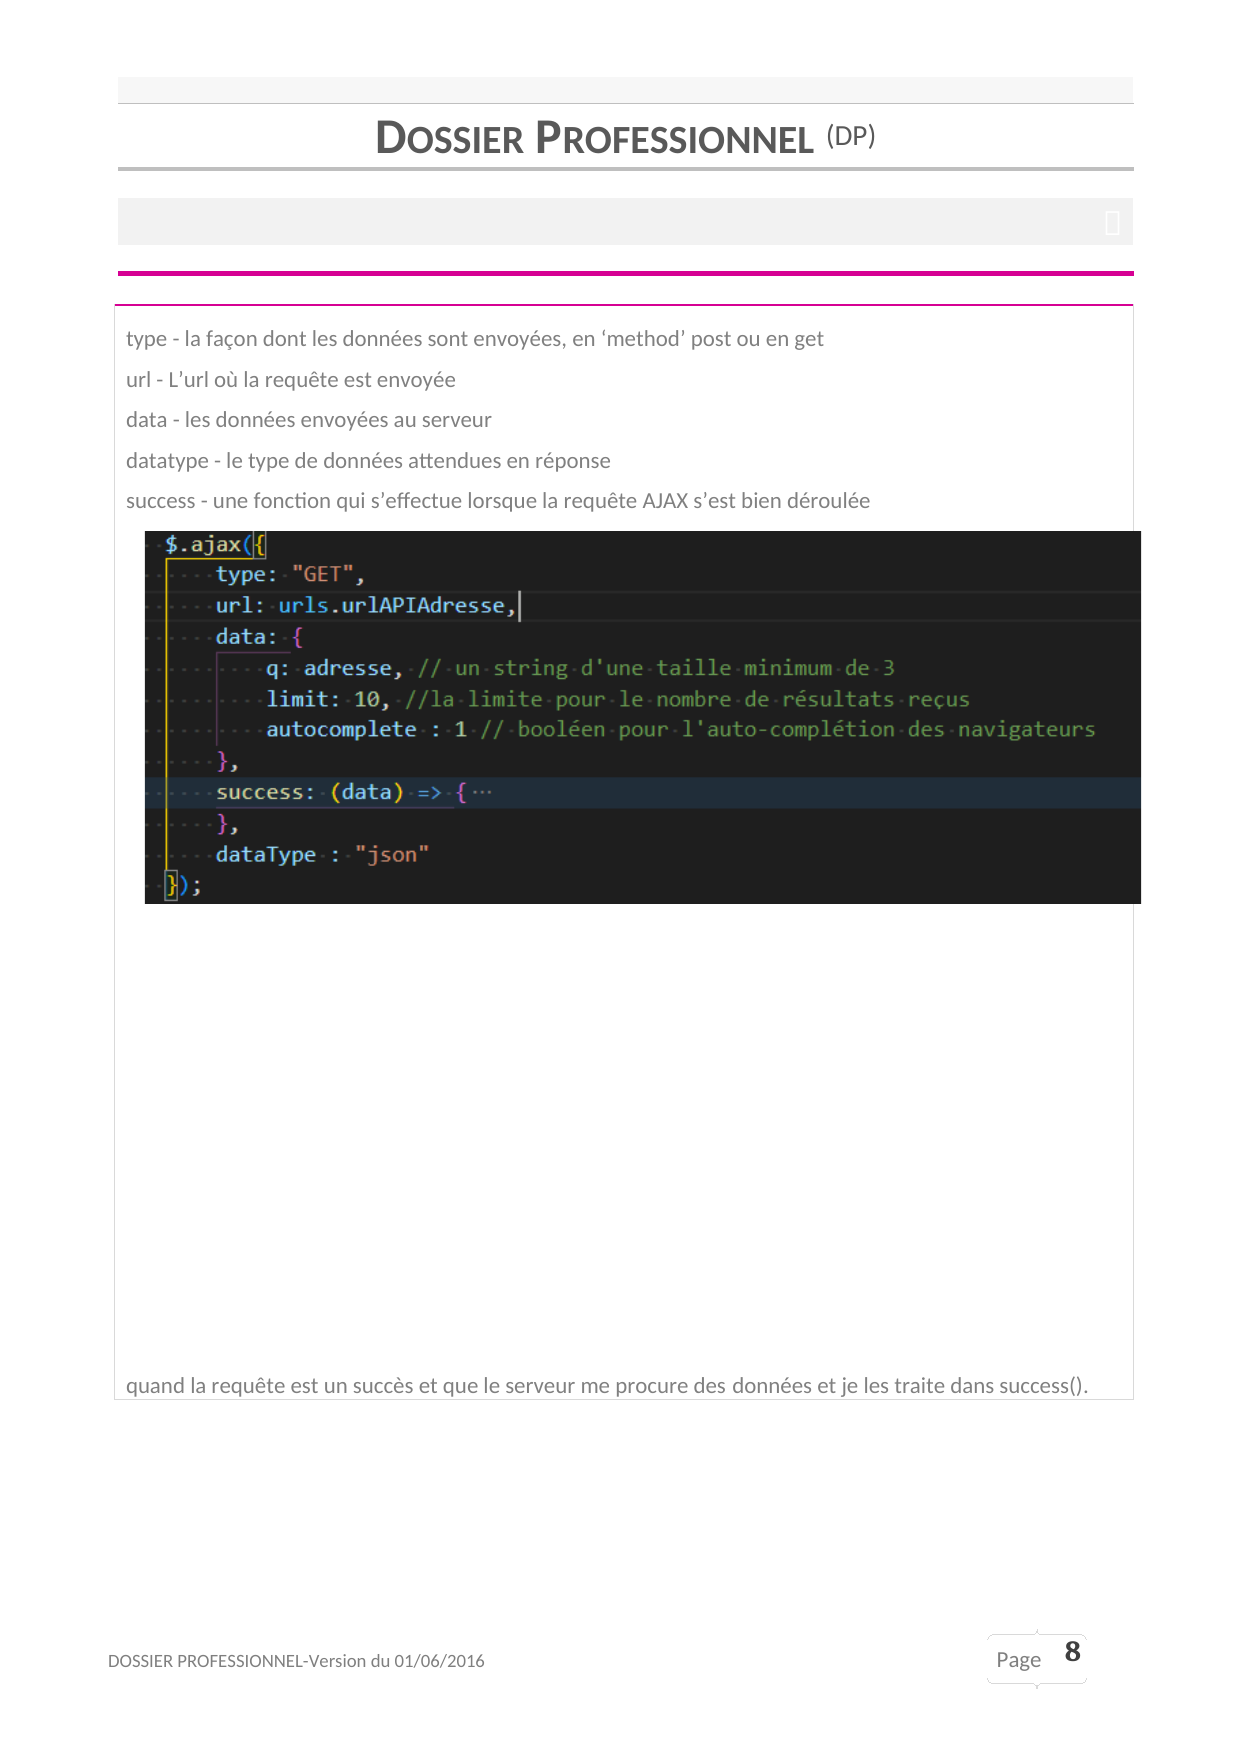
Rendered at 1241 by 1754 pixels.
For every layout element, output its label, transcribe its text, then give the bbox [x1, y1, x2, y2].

table_cell type - la façon dont les données sont envoyées, en ‘method’ post ou en get url - L’url où la requête est envoyée data - les données envoyées au serveur datatype - le type de données attendues en réponse success - une fonction qui s’effectue lorsque la requête AJAX s’est bien déroulée quand la requête est un succès et que le serveur me procure des données et je les traite dans success(). [115, 306, 1133, 1399]
picture [144, 531, 1142, 904]
